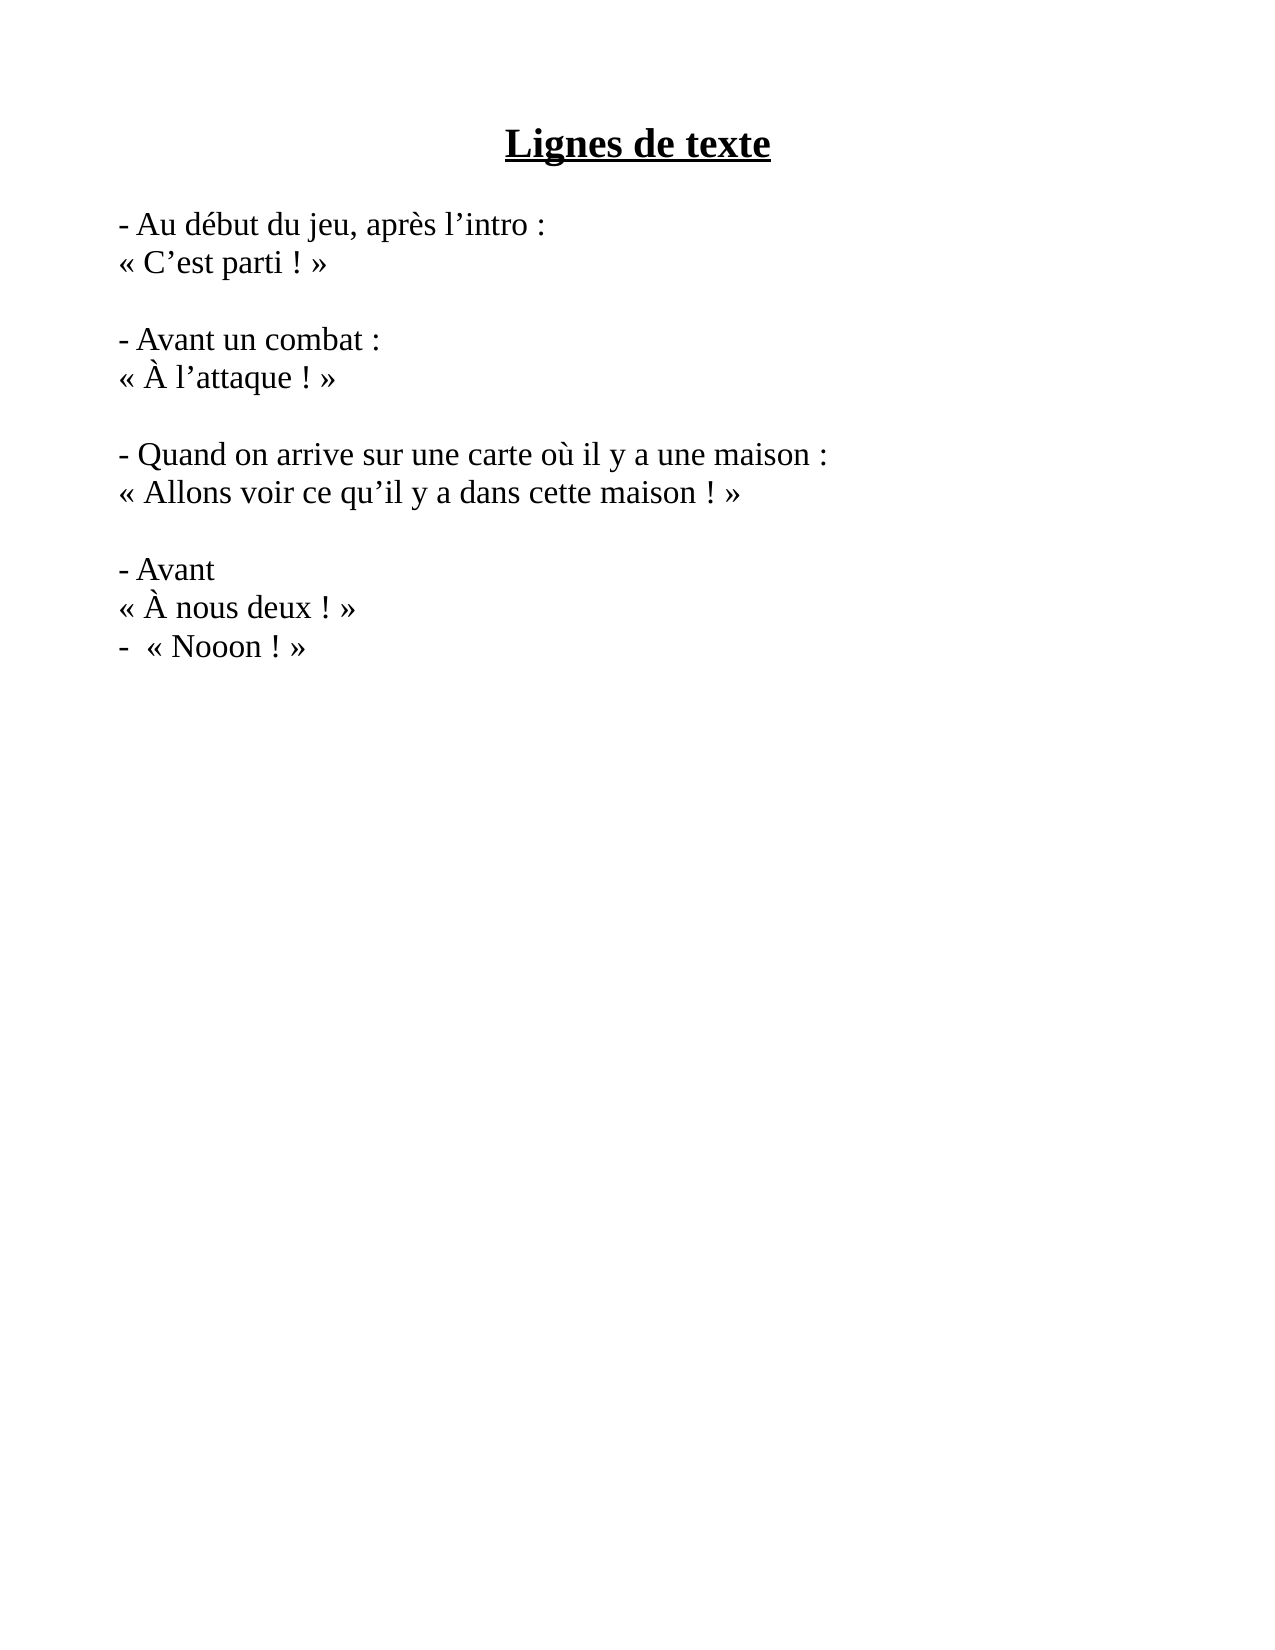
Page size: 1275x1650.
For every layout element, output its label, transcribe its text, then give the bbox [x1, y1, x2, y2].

text « Allons voir ce qu’il y a dans cette maison ! » [118, 473, 1157, 511]
text Lignes de texte [118, 118, 1157, 166]
text - « Nooon ! » [118, 626, 1157, 664]
text « À nous deux ! » [118, 588, 1157, 626]
text « À l’attaque ! » [118, 358, 1157, 396]
text - Avant un combat : [118, 319, 1157, 358]
text - Avant [118, 549, 1157, 588]
text - Au début du jeu, après l’intro : [118, 204, 1157, 243]
text « C’est parti ! » [118, 243, 1157, 281]
text - Quand on arrive sur une carte où il y a une maison : [118, 434, 1157, 473]
